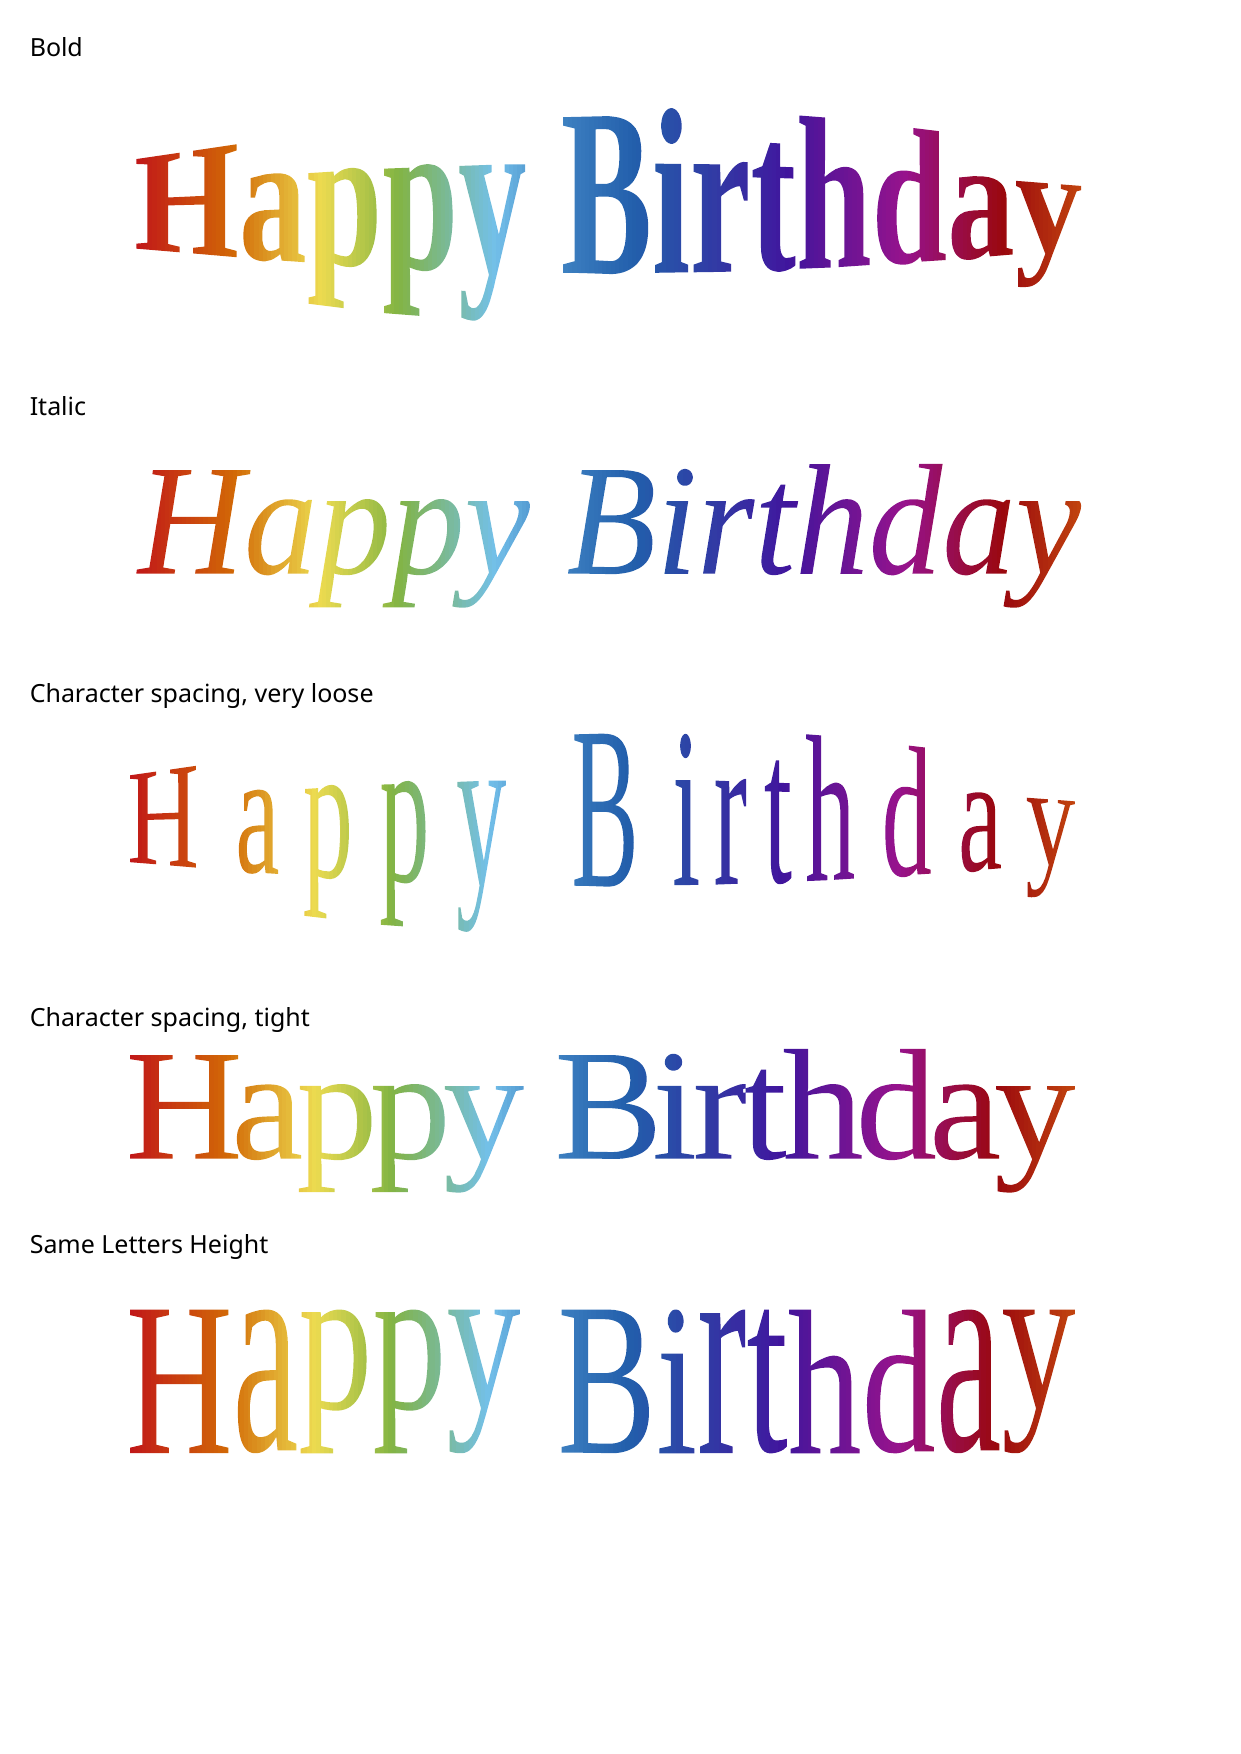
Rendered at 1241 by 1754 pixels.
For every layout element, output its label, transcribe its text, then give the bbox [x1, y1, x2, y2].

picture [667, 1309, 684, 1333]
picture [238, 789, 279, 874]
picture [703, 499, 755, 574]
picture [764, 760, 792, 885]
picture [308, 167, 377, 309]
picture [568, 470, 654, 575]
picture [677, 468, 693, 486]
picture [664, 1053, 683, 1071]
picture [655, 1048, 862, 1161]
picture [304, 784, 349, 919]
picture [1016, 180, 1082, 288]
picture [674, 780, 699, 886]
picture [130, 1055, 239, 1159]
picture [561, 1309, 649, 1454]
picture [1003, 501, 1082, 608]
picture [374, 1309, 441, 1454]
picture [1026, 797, 1075, 898]
picture [384, 164, 453, 316]
picture [760, 484, 799, 576]
picture [680, 733, 691, 759]
picture [934, 1084, 1000, 1161]
picture [789, 1309, 860, 1454]
picture [243, 173, 305, 263]
picture [1003, 1309, 1075, 1454]
picture [715, 778, 747, 885]
picture [806, 734, 854, 882]
picture [558, 1055, 655, 1159]
picture [457, 780, 506, 932]
picture [574, 733, 634, 887]
picture [800, 464, 863, 574]
picture [661, 108, 682, 144]
picture [961, 792, 1001, 873]
text Italic [29, 389, 1211, 423]
picture [448, 1309, 520, 1454]
picture [248, 499, 312, 576]
picture [655, 163, 689, 273]
picture [747, 1309, 787, 1454]
picture [452, 501, 530, 608]
picture [130, 765, 196, 868]
picture [372, 1084, 445, 1193]
text Bold [29, 29, 1211, 63]
picture [563, 116, 649, 275]
picture [459, 164, 526, 321]
picture [380, 780, 426, 927]
picture [136, 144, 237, 258]
picture [664, 501, 689, 574]
picture [996, 1086, 1075, 1193]
picture [236, 1084, 302, 1161]
picture [237, 1309, 297, 1454]
picture [300, 1309, 367, 1454]
text Same Letters Height [29, 1227, 1211, 1261]
picture [877, 128, 946, 265]
picture [130, 1309, 229, 1454]
picture [873, 463, 943, 576]
picture [866, 1309, 934, 1454]
picture [298, 1084, 372, 1193]
picture [799, 115, 870, 269]
picture [308, 499, 387, 608]
picture [659, 1353, 695, 1454]
picture [885, 745, 931, 878]
picture [444, 1086, 524, 1193]
picture [861, 1048, 936, 1161]
picture [752, 142, 796, 272]
picture [136, 470, 251, 574]
picture [946, 499, 1011, 576]
picture [382, 499, 461, 608]
text Character spacing, tight [29, 1000, 1211, 1034]
picture [700, 1309, 746, 1454]
picture [951, 176, 1013, 260]
picture [693, 161, 748, 273]
text Character spacing, very loose [29, 676, 1211, 710]
picture [940, 1309, 1000, 1454]
